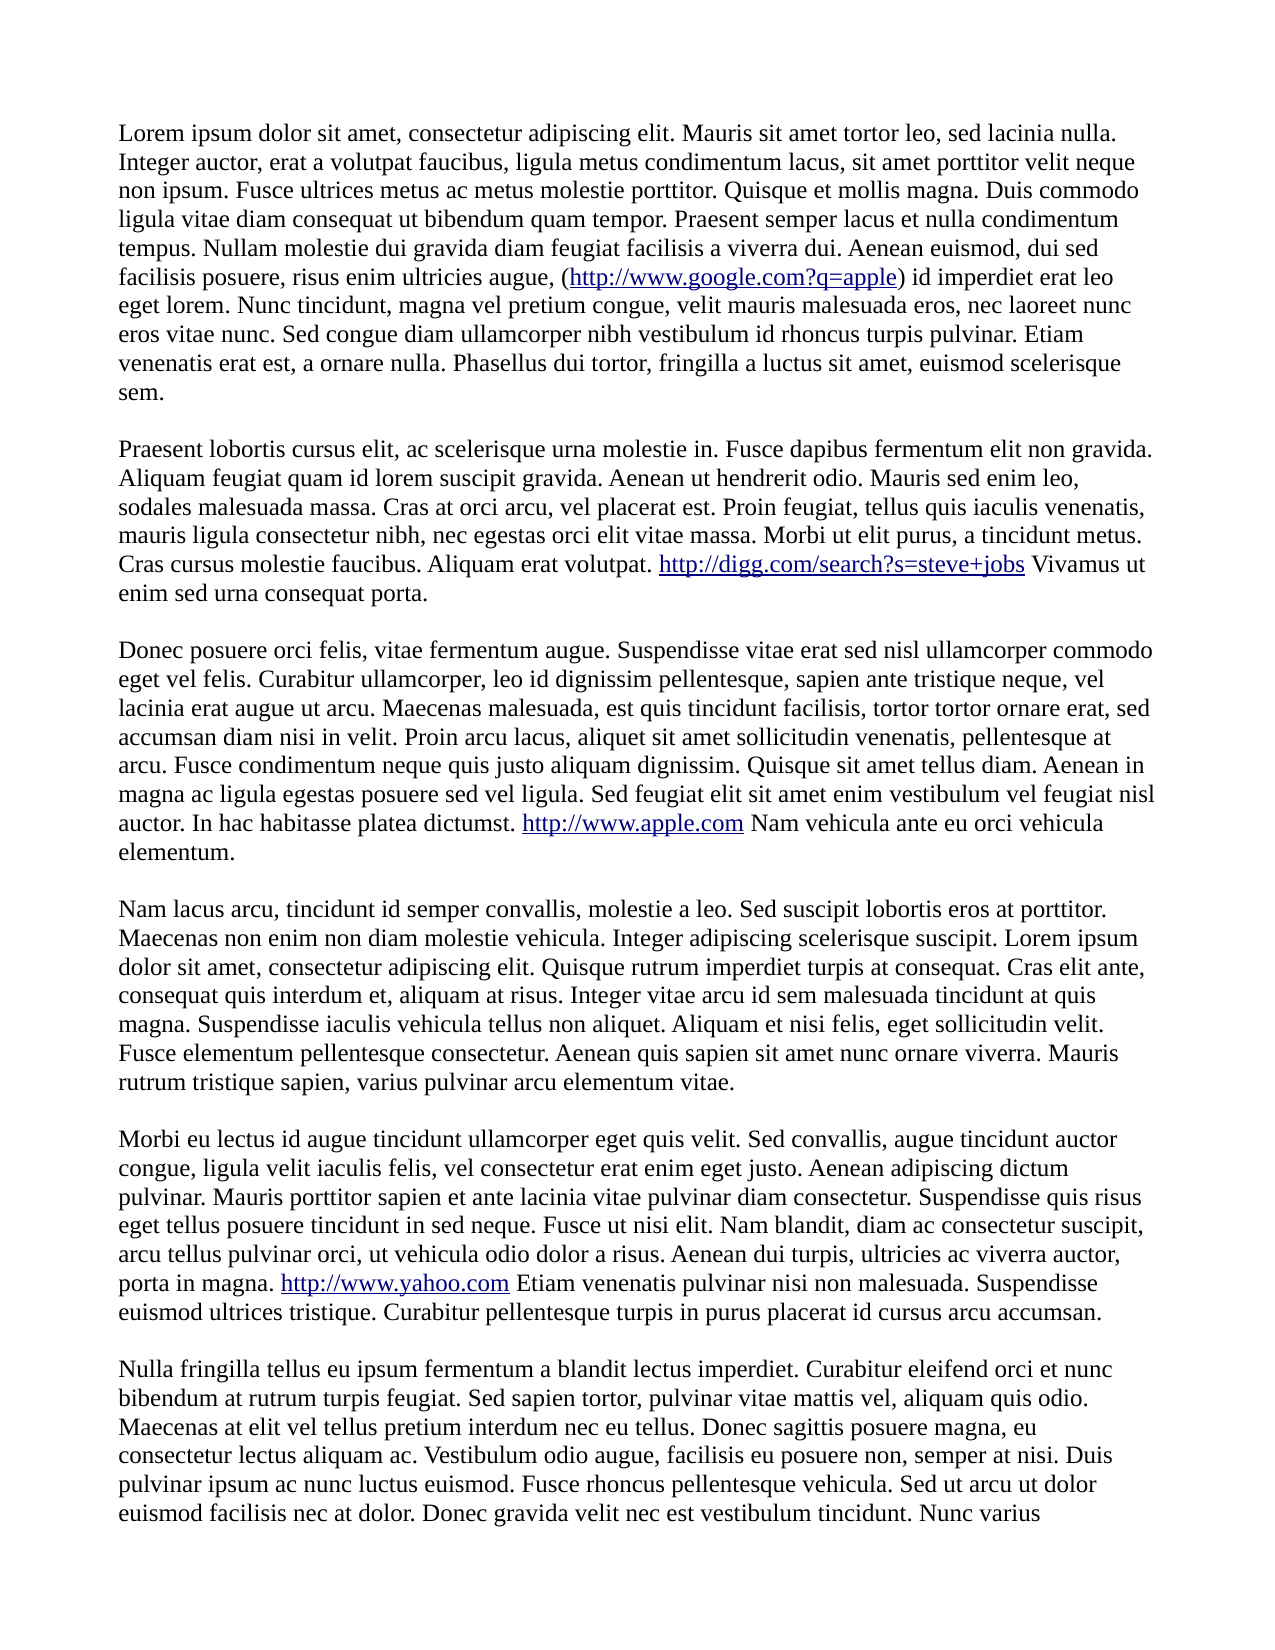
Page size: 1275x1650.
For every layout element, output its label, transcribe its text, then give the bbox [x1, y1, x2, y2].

text Nulla fringilla tellus eu ipsum fermentum a blandit lectus imperdiet. Curabitur eleifend orci et nunc bibendum at rutrum turpis feugiat. Sed sapien tortor, pulvinar vitae mattis vel, aliquam quis odio. Maecenas at elit vel tellus pretium interdum nec eu tellus. Donec sagittis posuere magna, eu consectetur lectus aliquam ac. Vestibulum odio augue, facilisis eu posuere non, semper at nisi. Duis pulvinar ipsum ac nunc luctus euismod. Fusce rhoncus pellentesque vehicula. Sed ut arcu ut dolor euismod facilisis nec at dolor. Donec gravida velit nec est vestibulum tincidunt. Nunc varius [118, 1354, 1157, 1527]
text Donec posuere orci felis, vitae fermentum augue. Suspendisse vitae erat sed nisl ullamcorper commodo eget vel felis. Curabitur ullamcorper, leo id dignissim pellentesque, sapien ante tristique neque, vel lacinia erat augue ut arcu. Maecenas malesuada, est quis tincidunt facilisis, tortor tortor ornare erat, sed accumsan diam nisi in velit. Proin arcu lacus, aliquet sit amet sollicitudin venenatis, pellentesque at arcu. Fusce condimentum neque quis justo aliquam dignissim. Quisque sit amet tellus diam. Aenean in magna ac ligula egestas posuere sed vel ligula. Sed feugiat elit sit amet enim vestibulum vel feugiat nisl auctor. In hac habitasse platea dictumst. http://www.apple.com Nam vehicula ante eu orci vehicula elementum. [118, 636, 1157, 866]
text Nam lacus arcu, tincidunt id semper convallis, molestie a leo. Sed suscipit lobortis eros at porttitor. Maecenas non enim non diam molestie vehicula. Integer adipiscing scelerisque suscipit. Lorem ipsum dolor sit amet, consectetur adipiscing elit. Quisque rutrum imperdiet turpis at consequat. Cras elit ante, consequat quis interdum et, aliquam at risus. Integer vitae arcu id sem malesuada tincidunt at quis magna. Suspendisse iaculis vehicula tellus non aliquet. Aliquam et nisi felis, eget sollicitudin velit. Fusce elementum pellentesque consectetur. Aenean quis sapien sit amet nunc ornare viverra. Mauris rutrum tristique sapien, varius pulvinar arcu elementum vitae. [118, 894, 1157, 1096]
text Praesent lobortis cursus elit, ac scelerisque urna molestie in. Fusce dapibus fermentum elit non gravida. Aliquam feugiat quam id lorem suscipit gravida. Aenean ut hendrerit odio. Mauris sed enim leo, sodales malesuada massa. Cras at orci arcu, vel placerat est. Proin feugiat, tellus quis iaculis venenatis, mauris ligula consectetur nibh, nec egestas orci elit vitae massa. Morbi ut elit purus, a tincidunt metus. Cras cursus molestie faucibus. Aliquam erat volutpat. http://digg.com/search?s=steve+jobs Vivamus ut enim sed urna consequat porta. [118, 434, 1157, 607]
text Morbi eu lectus id augue tincidunt ullamcorper eget quis velit. Sed convallis, augue tincidunt auctor congue, ligula velit iaculis felis, vel consectetur erat enim eget justo. Aenean adipiscing dictum pulvinar. Mauris porttitor sapien et ante lacinia vitae pulvinar diam consectetur. Suspendisse quis risus eget tellus posuere tincidunt in sed neque. Fusce ut nisi elit. Nam blandit, diam ac consectetur suscipit, arcu tellus pulvinar orci, ut vehicula odio dolor a risus. Aenean dui turpis, ultricies ac viverra auctor, porta in magna. http://www.yahoo.com Etiam venenatis pulvinar nisi non malesuada. Suspendisse euismod ultrices tristique. Curabitur pellentesque turpis in purus placerat id cursus arcu accumsan. [118, 1124, 1157, 1326]
text Lorem ipsum dolor sit amet, consectetur adipiscing elit. Mauris sit amet tortor leo, sed lacinia nulla. Integer auctor, erat a volutpat faucibus, ligula metus condimentum lacus, sit amet porttitor velit neque non ipsum. Fusce ultrices metus ac metus molestie porttitor. Quisque et mollis magna. Duis commodo ligula vitae diam consequat ut bibendum quam tempor. Praesent semper lacus et nulla condimentum tempus. Nullam molestie dui gravida diam feugiat facilisis a viverra dui. Aenean euismod, dui sed facilisis posuere, risus enim ultricies augue, (http://www.google.com?q=apple) id imperdiet erat leo eget lorem. Nunc tincidunt, magna vel pretium congue, velit mauris malesuada eros, nec laoreet nunc eros vitae nunc. Sed congue diam ullamcorper nibh vestibulum id rhoncus turpis pulvinar. Etiam venenatis erat est, a ornare nulla. Phasellus dui tortor, fringilla a luctus sit amet, euismod scelerisque sem. [118, 118, 1157, 406]
